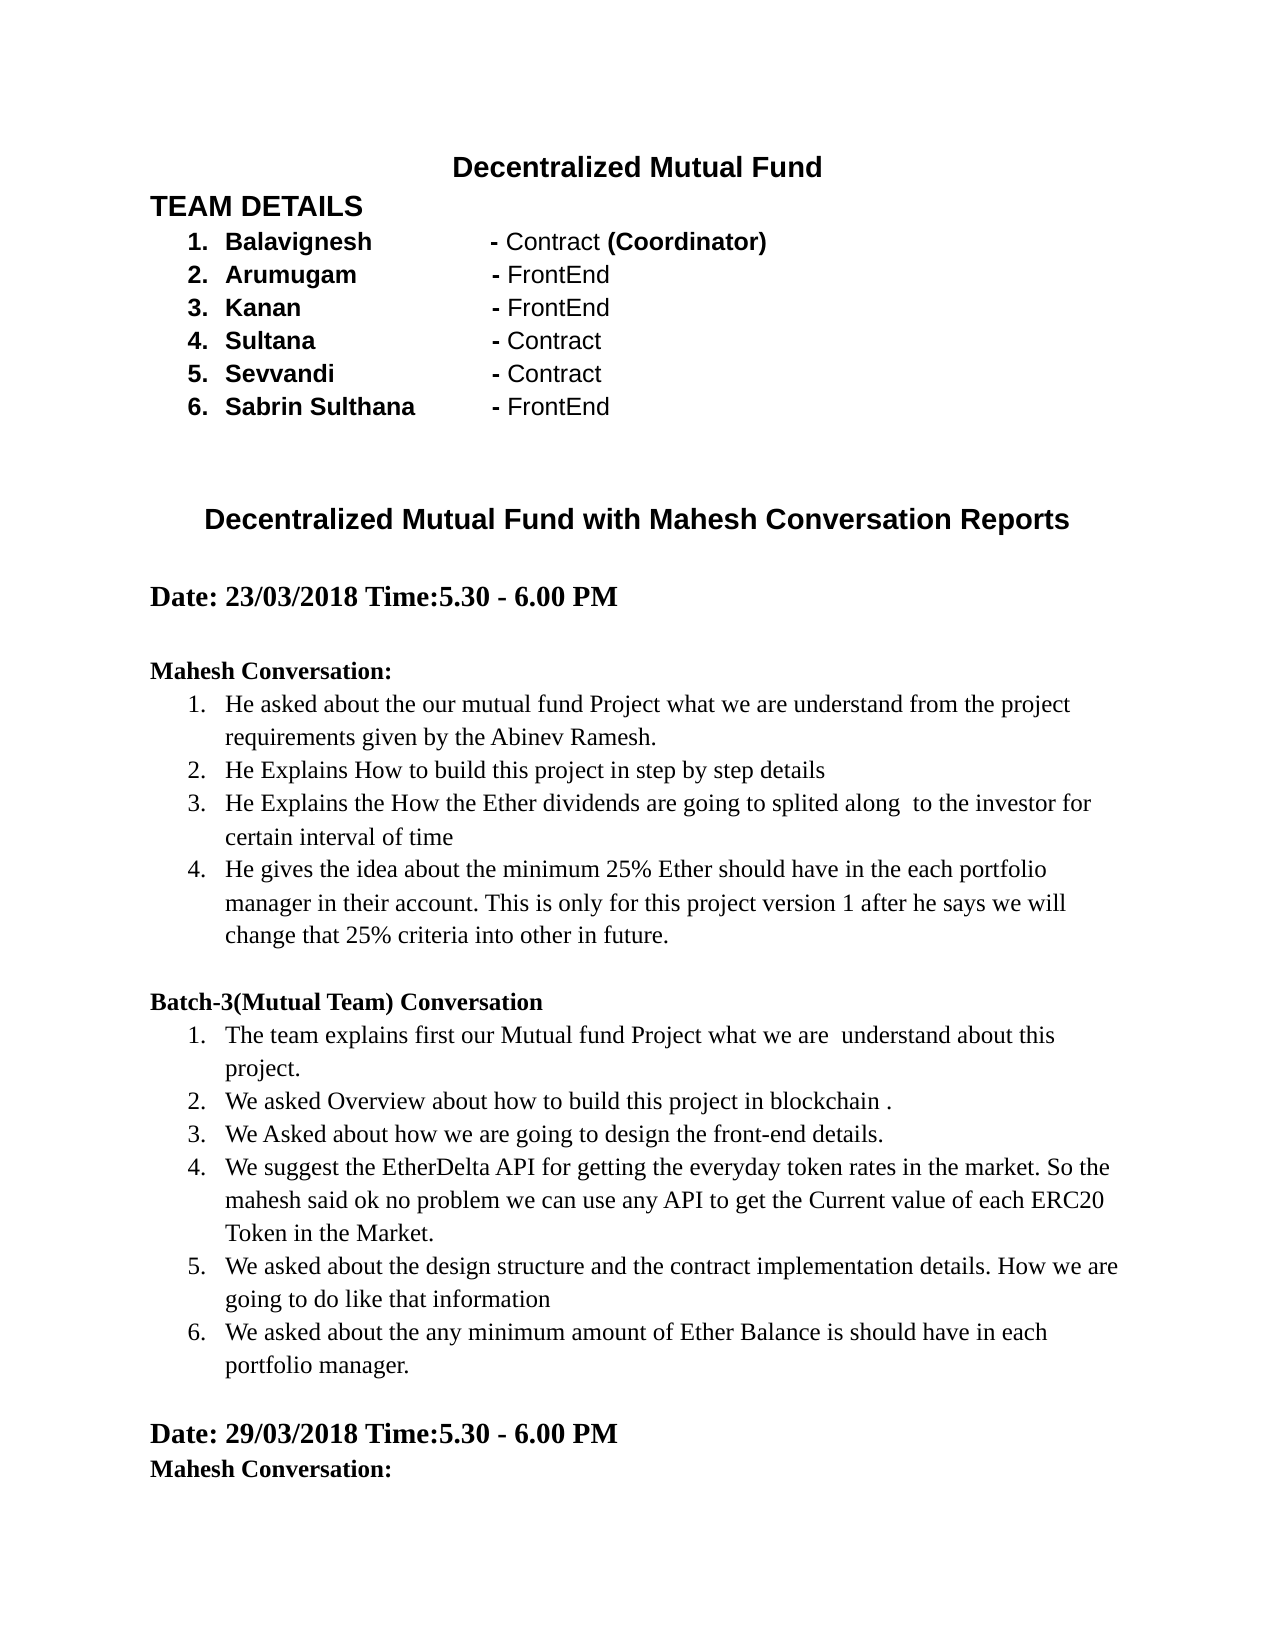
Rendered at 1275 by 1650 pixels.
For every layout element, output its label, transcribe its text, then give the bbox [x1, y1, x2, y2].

list He Explains How to build this project in step by step details [187, 756, 1125, 784]
text Batch-3(Mutual Team) Conversation [150, 987, 1125, 1015]
list He asked about the our mutual fund Project what we are understand from the project requirements given by the Abinev Ramesh. [187, 689, 1125, 751]
list We suggest the EtherDelta API for getting the everyday token rates in the market. So the mahesh said ok no problem we can use any API to get the Current value of each ERC20 Token in the Market. [187, 1152, 1125, 1247]
list We asked Overview about how to build this project in blockchain . [187, 1086, 1125, 1114]
list Balavignesh - Contract (Coordinator) [187, 227, 1125, 256]
text Date: 23/03/2018 Time:5.30 - 6.00 PM [150, 579, 1125, 613]
list The team explains first our Mutual fund Project what we are understand about this project. [187, 1020, 1125, 1081]
text TEAM DETAILS [150, 188, 1125, 222]
list He Explains the How the Ether dividends are going to splited along to the investor for certain interval of time [187, 788, 1125, 850]
text Decentralized Mutual Fund [150, 150, 1125, 183]
text Decentralized Mutual Fund with Mahesh Conversation Reports [150, 502, 1125, 536]
list We Asked about how we are going to design the front-end details. [187, 1119, 1125, 1147]
list Kanan - FrontEnd [187, 293, 1125, 322]
text Mahesh Conversation: [150, 656, 1125, 685]
text Mahesh Conversation: [150, 1454, 1125, 1483]
list We asked about the design structure and the contract implementation details. How we are going to do like that information [187, 1251, 1125, 1313]
text Date: 29/03/2018 Time:5.30 - 6.00 PM [150, 1416, 1125, 1449]
list Sevvandi - Contract [187, 359, 1125, 388]
list Arumugam - FrontEnd [187, 260, 1125, 289]
list He gives the idea about the minimum 25% Ether should have in the each portfolio manager in their account. This is only for this project version 1 after he says we will change that 25% criteria into other in future. [187, 854, 1125, 949]
list We asked about the any minimum amount of Ether Balance is should have in each portfolio manager. [187, 1317, 1125, 1379]
list Sabrin Sulthana - FrontEnd [187, 392, 1125, 421]
list Sultana - Contract [187, 326, 1125, 355]
